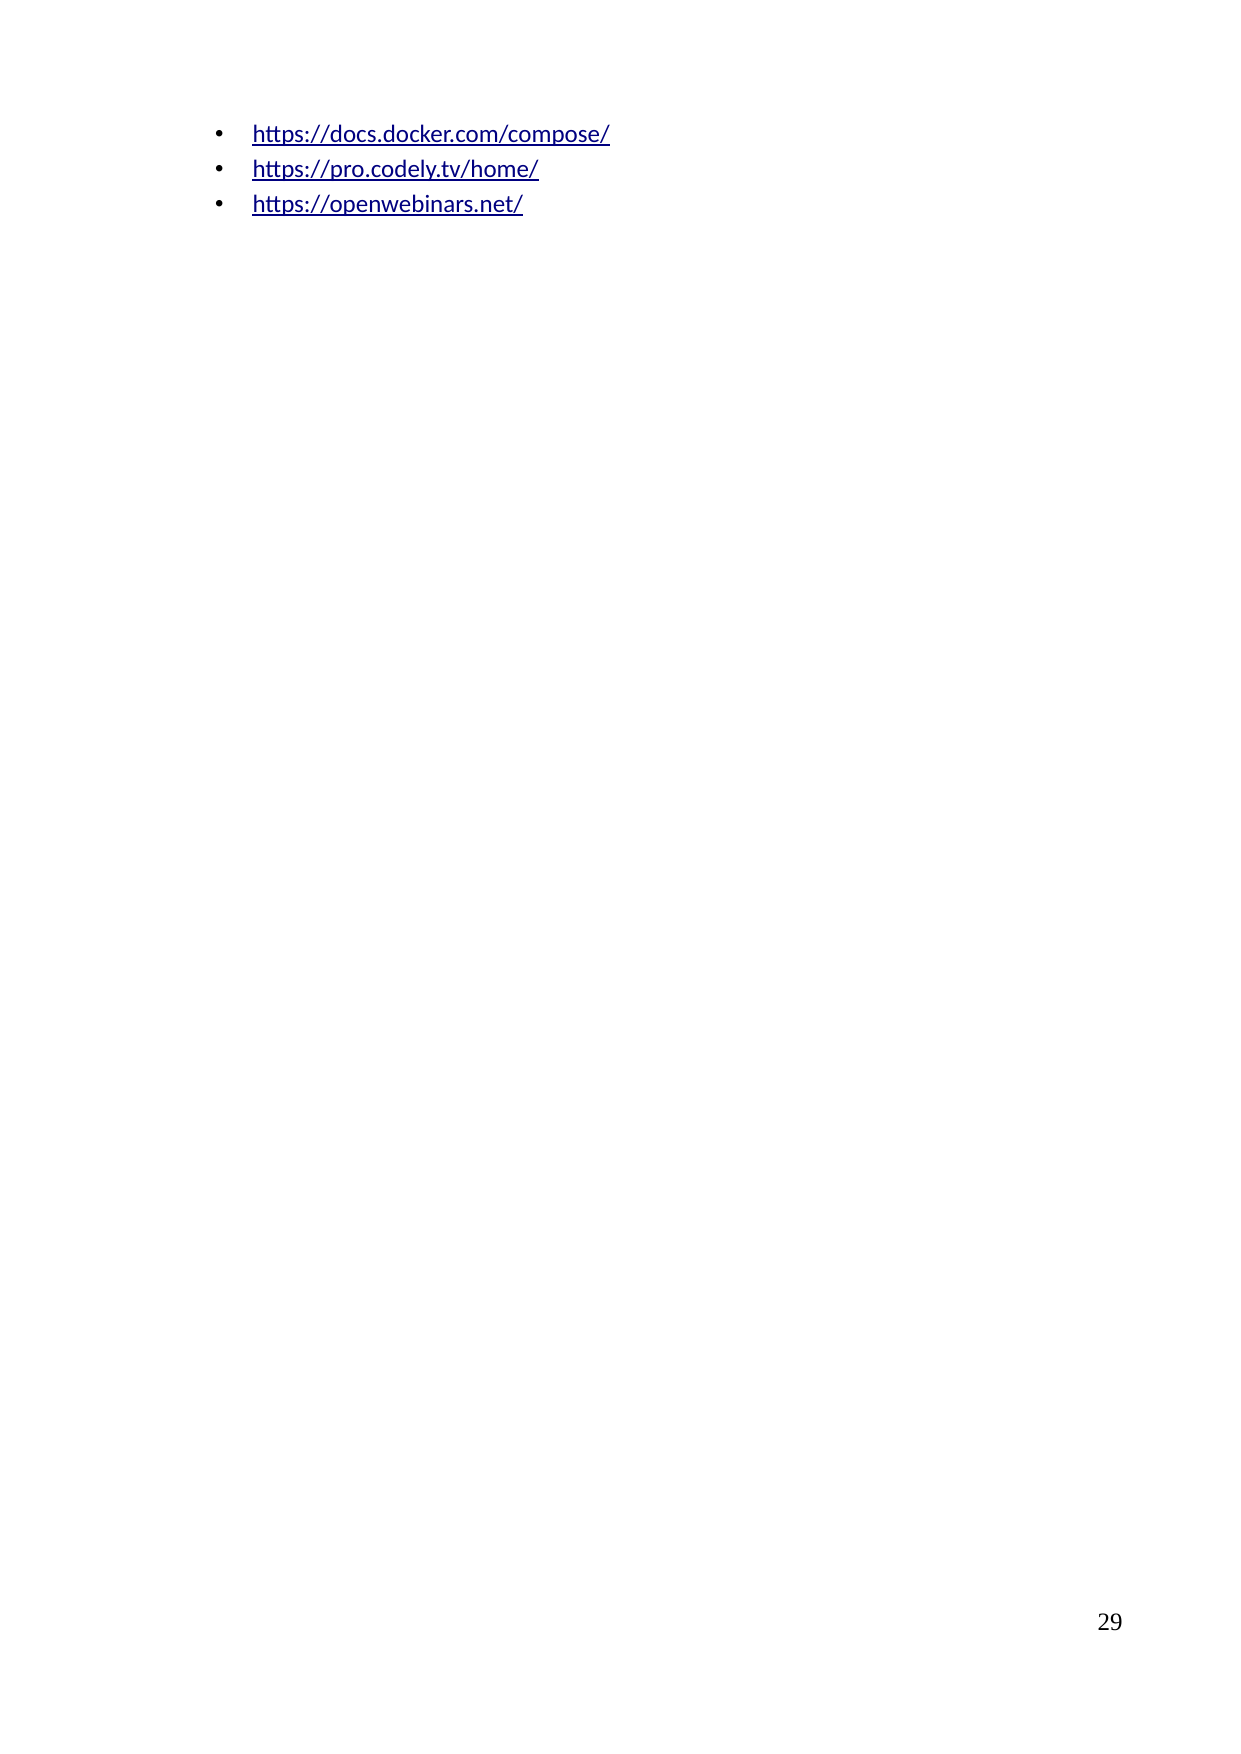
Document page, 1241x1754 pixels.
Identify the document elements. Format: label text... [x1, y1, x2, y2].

list https://openwebinars.net/ [523, 188, 1122, 219]
list https://docs.docker.com/compose/ [615, 118, 1122, 149]
list https://pro.codely.tv/home/ [544, 153, 1122, 184]
list https://pro.codely.tv/home/ [215, 153, 252, 184]
list https://docs.docker.com/compose/ [215, 118, 252, 149]
list https://openwebinars.net/ [215, 188, 252, 219]
